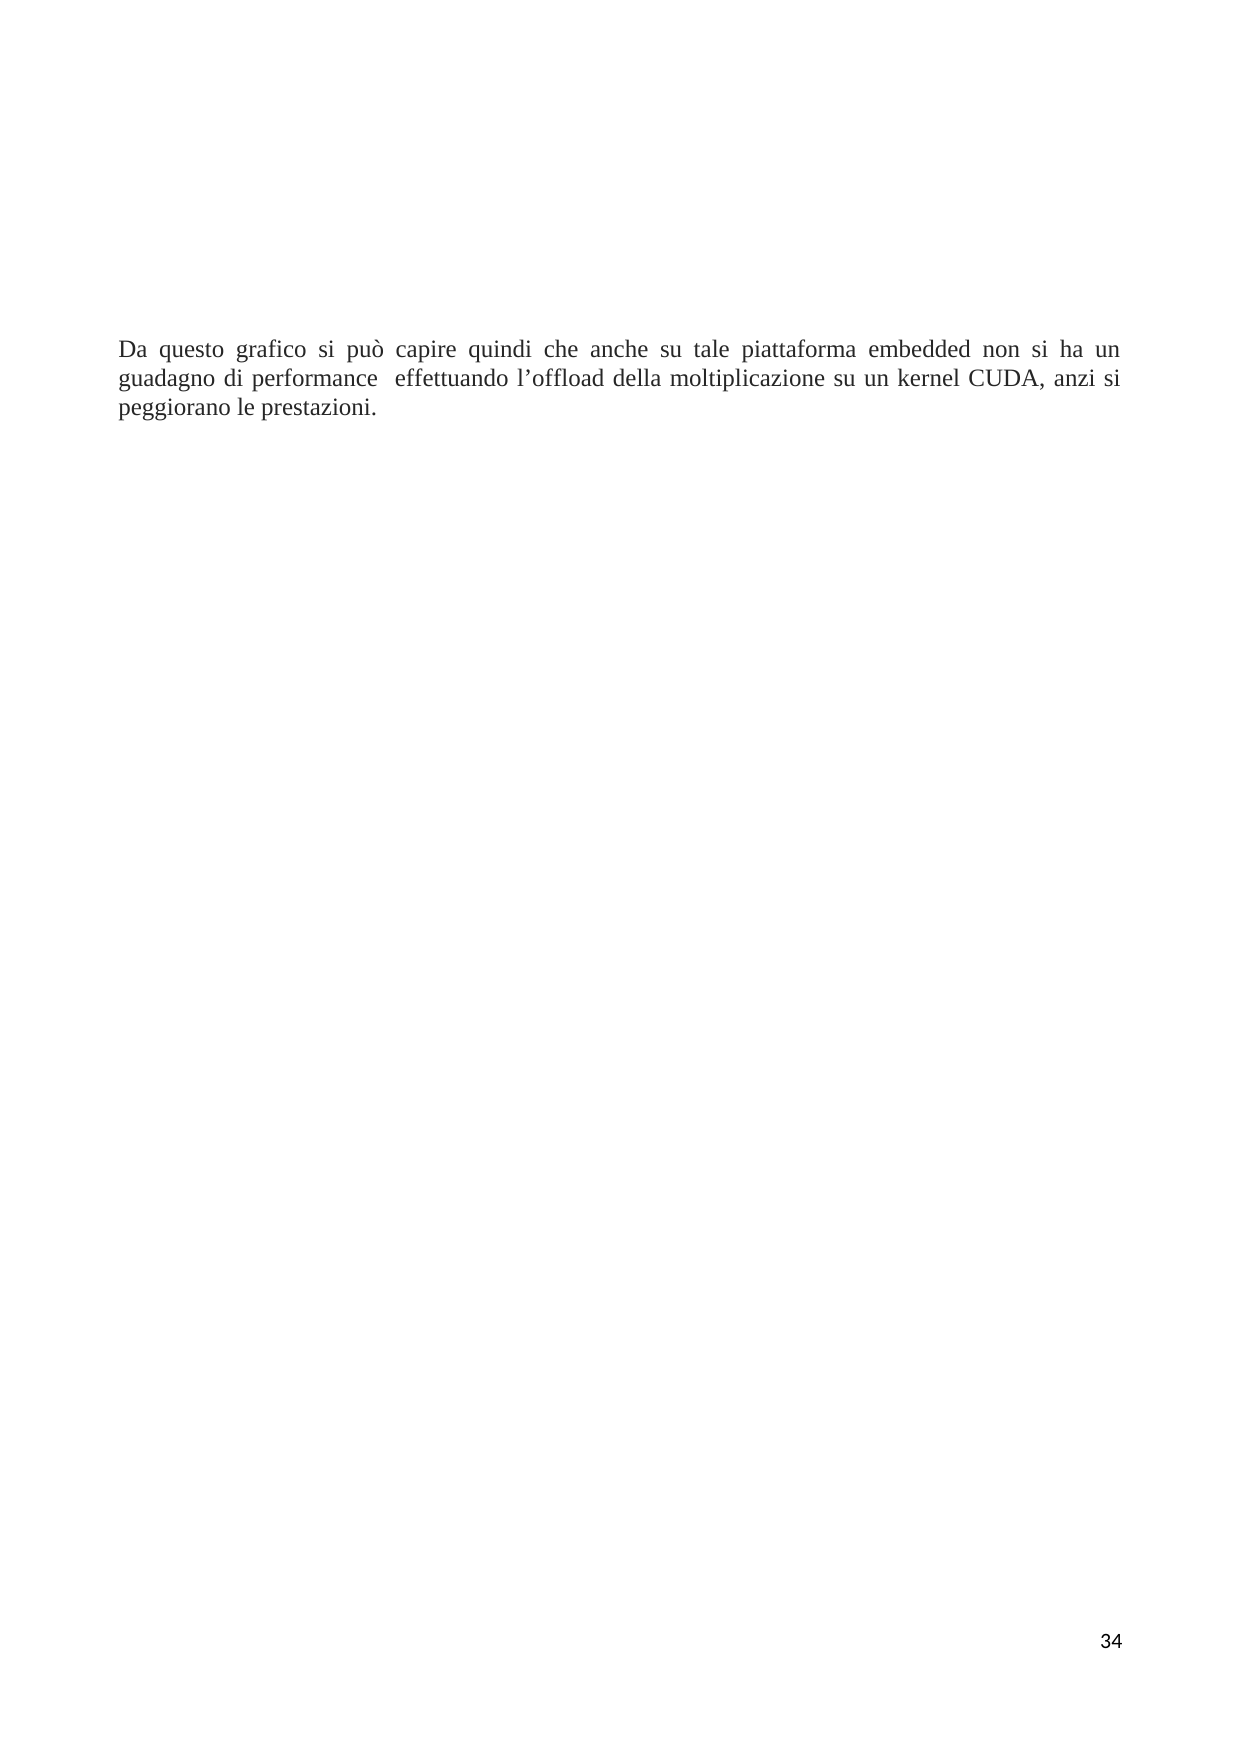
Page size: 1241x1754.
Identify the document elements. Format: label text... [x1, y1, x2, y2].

text Da questo grafico si può capire quindi che anche su tale piattaforma embedded non si ha un guadagno di performance effettuando l’offload della moltiplicazione su un kernel CUDA, anzi si peggiorano le prestazioni. [118, 334, 1122, 421]
